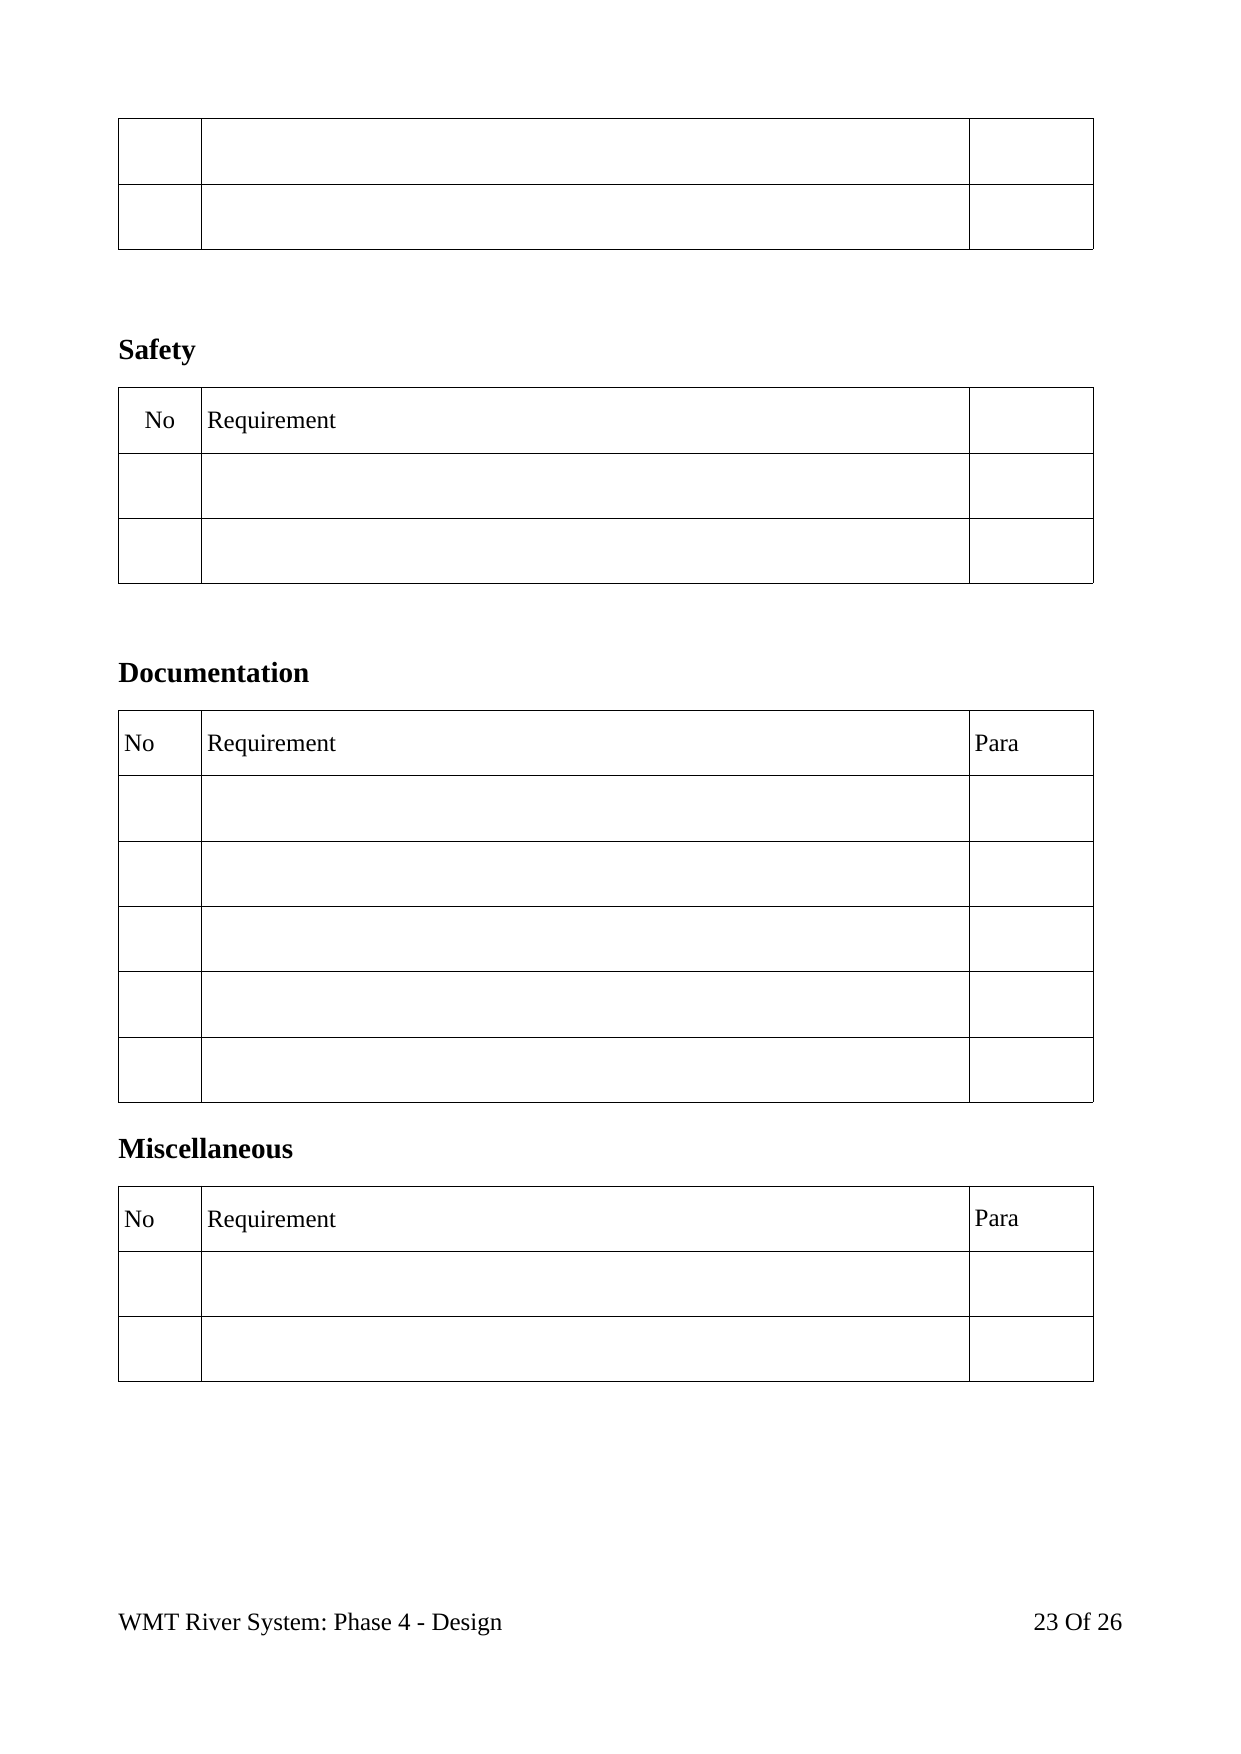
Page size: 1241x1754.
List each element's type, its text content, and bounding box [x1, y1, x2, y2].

table_cell [119, 776, 201, 841]
subtitle Documentation [118, 655, 1122, 689]
table_cell [119, 185, 201, 249]
table_cell [202, 185, 969, 249]
table_cell [119, 842, 201, 906]
table_header No [119, 388, 201, 452]
table_cell [970, 842, 1093, 906]
table_cell [202, 972, 969, 1037]
table_cell [970, 1252, 1093, 1316]
table_cell [970, 519, 1093, 583]
table_cell [202, 776, 969, 841]
table_cell [202, 454, 969, 518]
table_cell [119, 519, 201, 583]
table_header Requirement [202, 711, 969, 775]
table_cell [970, 1038, 1093, 1102]
table_cell [970, 1317, 1093, 1381]
table_cell [202, 1038, 969, 1102]
table_cell [202, 1317, 969, 1381]
table_cell [970, 776, 1093, 841]
table_cell [202, 907, 969, 971]
subtitle Miscellaneous [118, 1131, 1122, 1164]
table_header Requirement [202, 388, 969, 452]
table_cell [119, 1317, 201, 1381]
table_cell [970, 454, 1093, 518]
table_header No [119, 711, 201, 775]
table_header [970, 388, 1093, 452]
table_header Requirement [202, 1187, 969, 1251]
table_cell [970, 119, 1093, 183]
table_cell [202, 842, 969, 906]
table_cell [202, 519, 969, 583]
table_header Para [970, 711, 1093, 775]
table_header Para [970, 1187, 1093, 1251]
table_cell [970, 972, 1093, 1037]
table_cell [119, 119, 201, 183]
table_cell [119, 1038, 201, 1102]
table_cell [202, 1252, 969, 1316]
table_cell [119, 972, 201, 1037]
table_cell [119, 907, 201, 971]
table_cell [970, 907, 1093, 971]
table_cell [119, 454, 201, 518]
table_cell [119, 1252, 201, 1316]
table_cell [202, 119, 969, 183]
subtitle Safety [118, 332, 1122, 366]
table_header No [119, 1187, 201, 1251]
table_cell [970, 185, 1093, 249]
